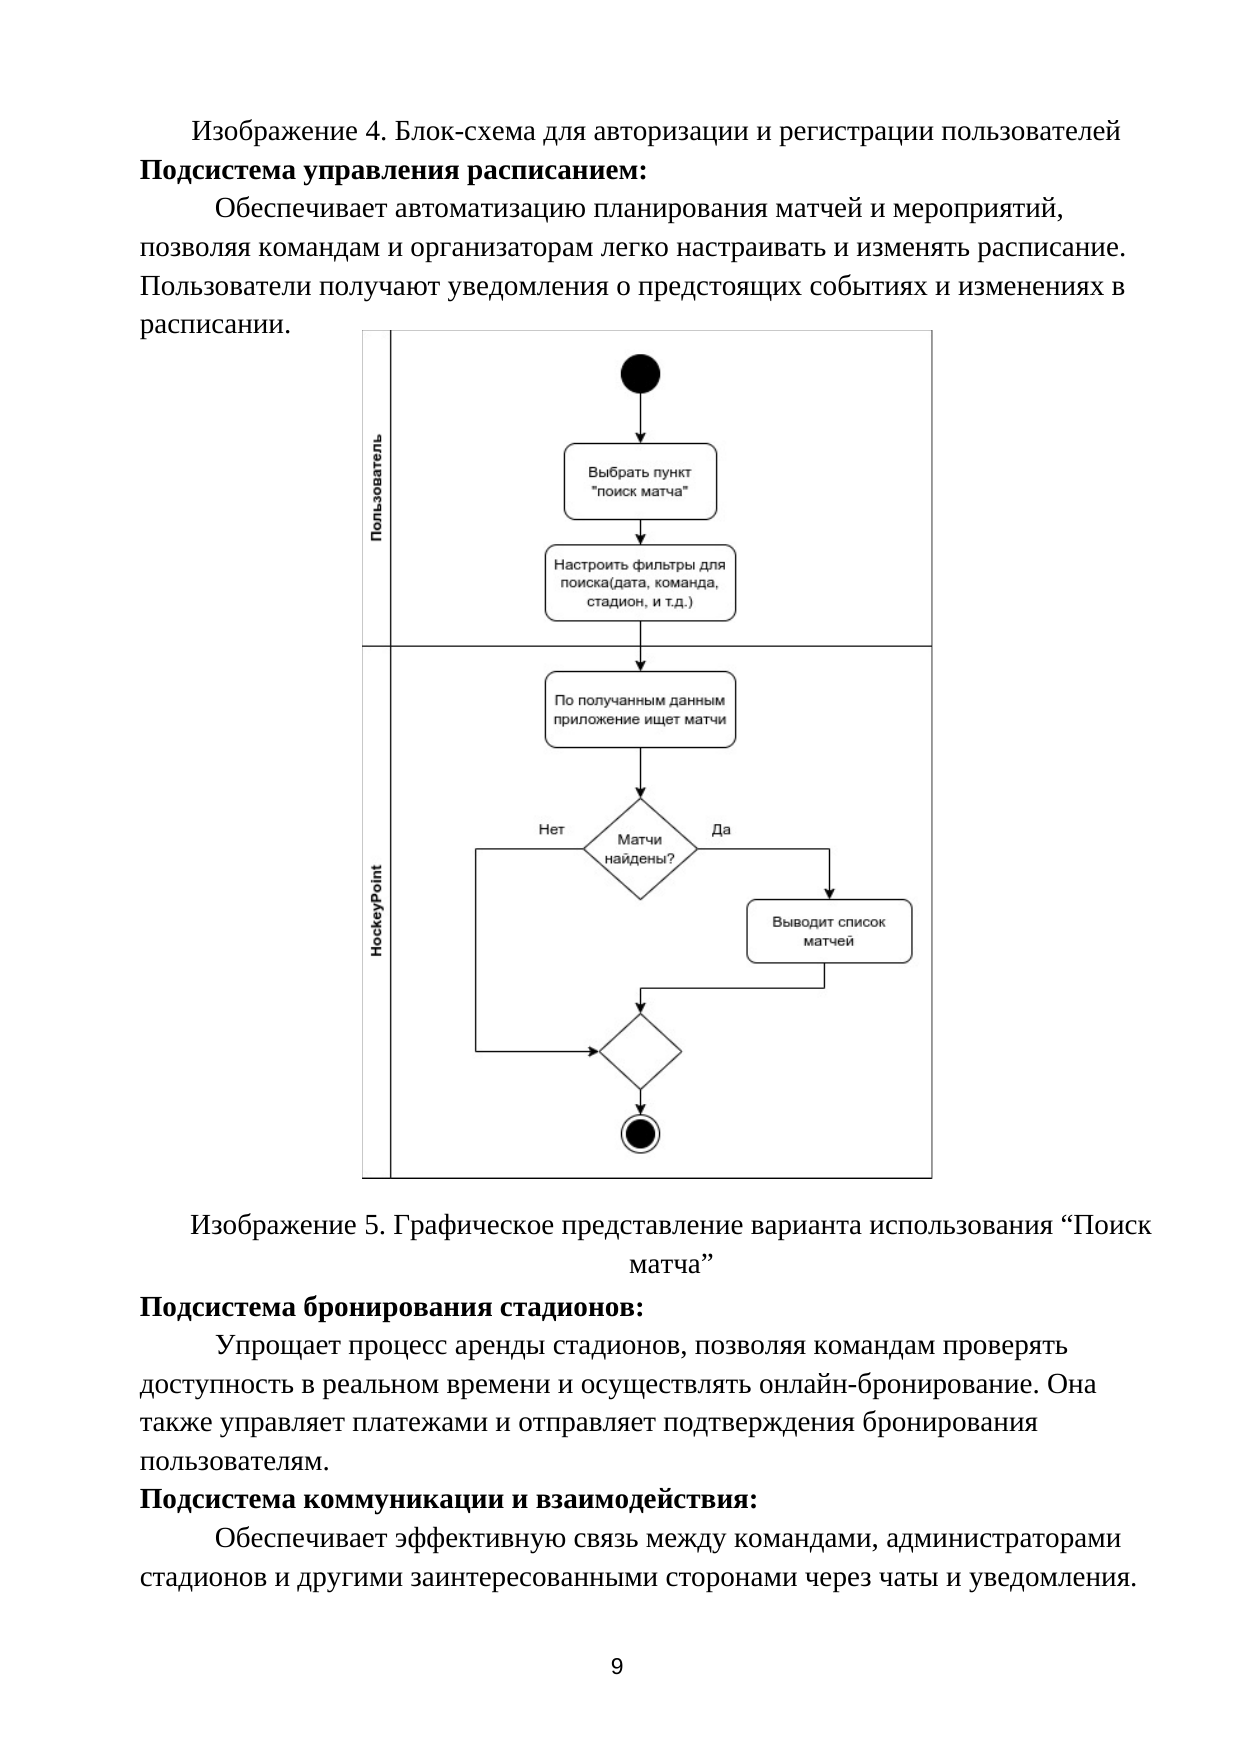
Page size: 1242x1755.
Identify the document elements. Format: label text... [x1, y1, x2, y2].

text Обеспечивает автоматизацию планирования матчей и мероприятий, позволяя командам и организаторам легко настраивать и изменять расписание. Пользователи получают уведомления о предстоящих событиях и изменениях в расписании. [139, 191, 1173, 340]
text Изображение 4. Блок-схема для авторизации и регистрации пользователей [139, 113, 1173, 147]
text Подсистема управления расписанием: [139, 152, 1173, 186]
picture [362, 330, 933, 1179]
text Подсистема коммуникации и взаимодействия: [139, 1482, 1173, 1515]
text Подсистема бронирования стадионов: [139, 1289, 1173, 1322]
text Обеспечивает эффективную связь между командами, администраторами стадионов и другими заинтересованными сторонами через чаты и уведомления. [139, 1520, 1173, 1592]
text Упрощает процесс аренды стадионов, позволяя командам проверять доступность в реальном времени и осуществлять онлайн-бронирование. Она также управляет платежами и отправляет подтверждения бронирования пользователям. [139, 1327, 1173, 1477]
text Изображение 5. Графическое представление варианта использования “Поиск матча” [175, 1207, 1167, 1279]
